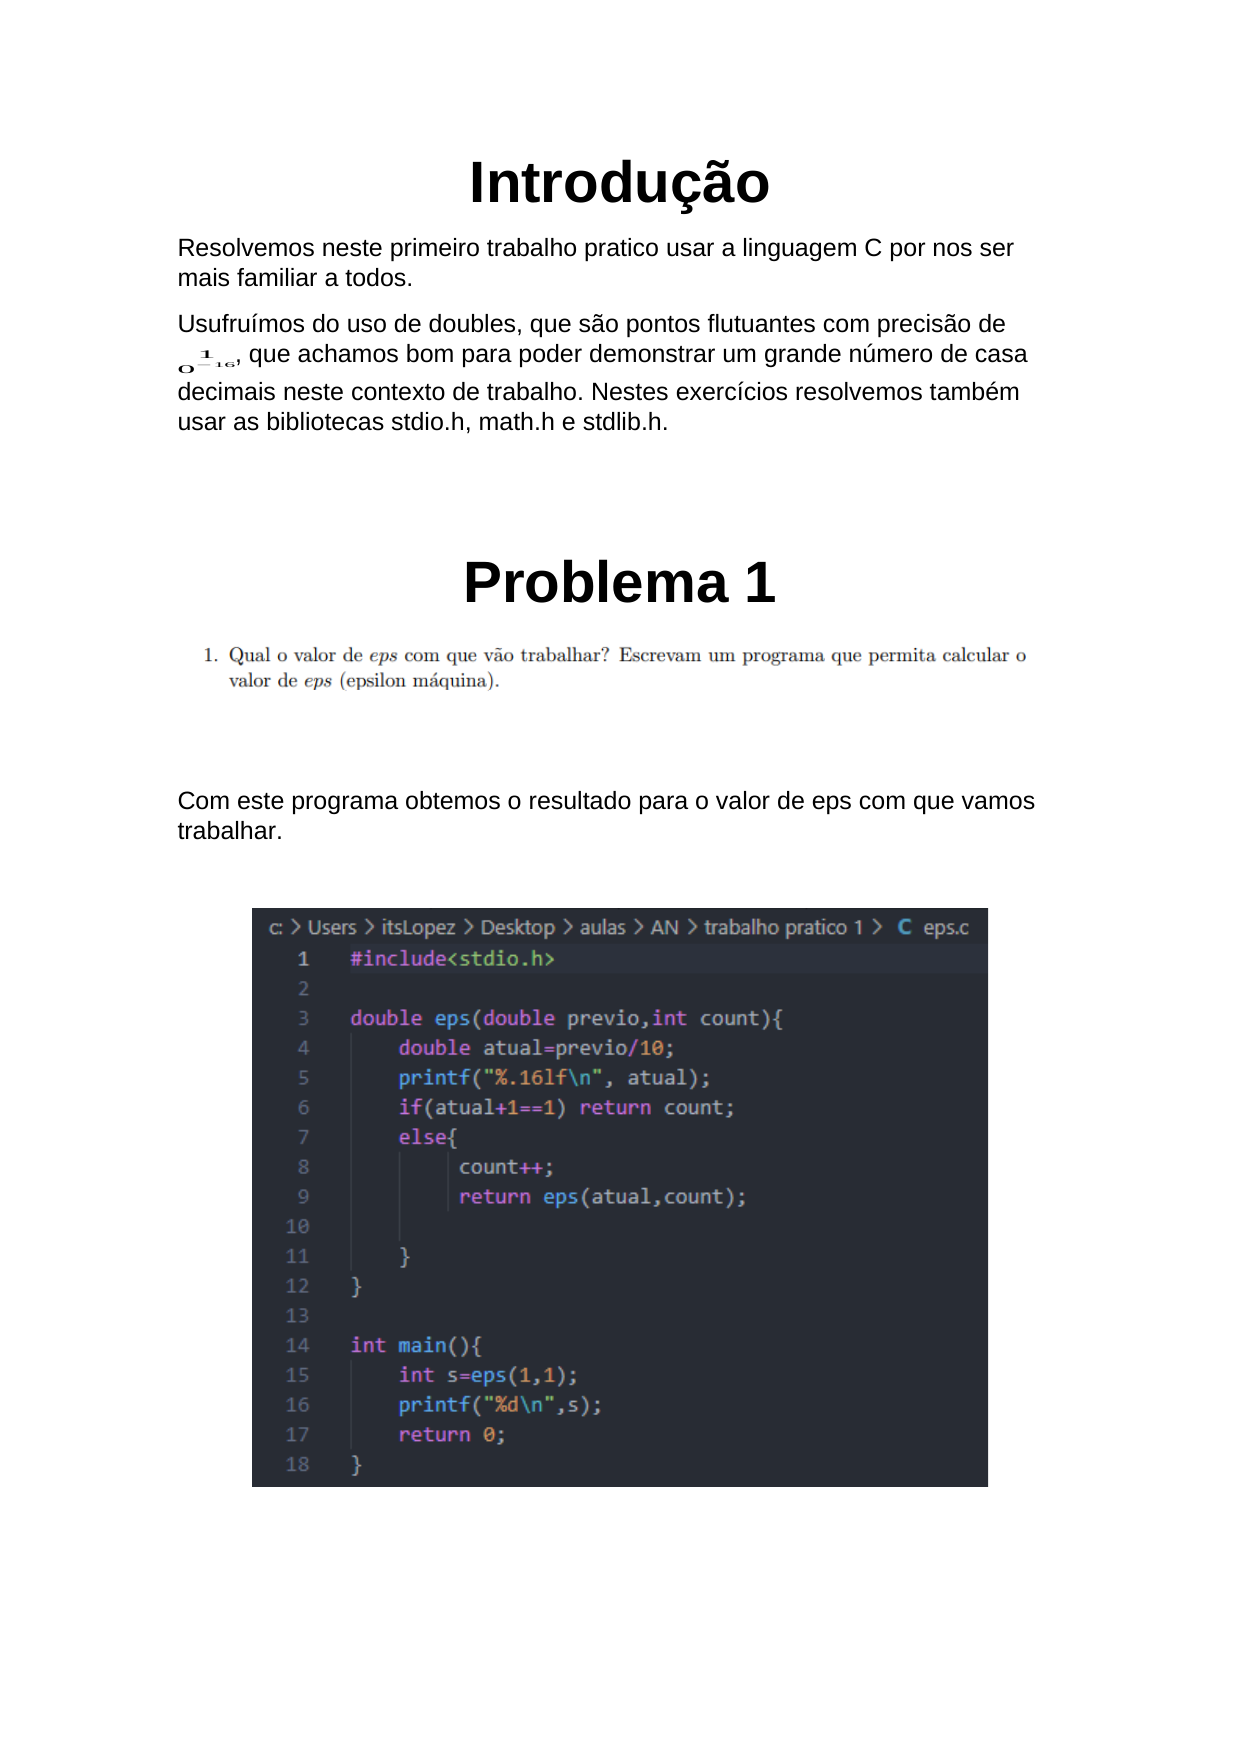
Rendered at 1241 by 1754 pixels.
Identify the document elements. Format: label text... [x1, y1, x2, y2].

text Introdução [177, 148, 1063, 215]
text Com este programa obtemos o resultado para o valor de eps com que vamos trabalhar. [177, 786, 1063, 844]
text Resolvemos neste primeiro trabalho pratico usar a linguagem C por nos ser mais familiar a todos. [177, 233, 1063, 292]
text Usufruímos do uso de doubles, que são pontos flutuantes com precisão de , que achamos bom para poder demonstrar um grande número de casa decimais neste contexto de trabalho. Nestes exercícios resolvemos também usar as bibliotecas stdio.h, math.h e stdlib.h. [177, 309, 1063, 435]
text Problema 1 [177, 548, 1063, 616]
